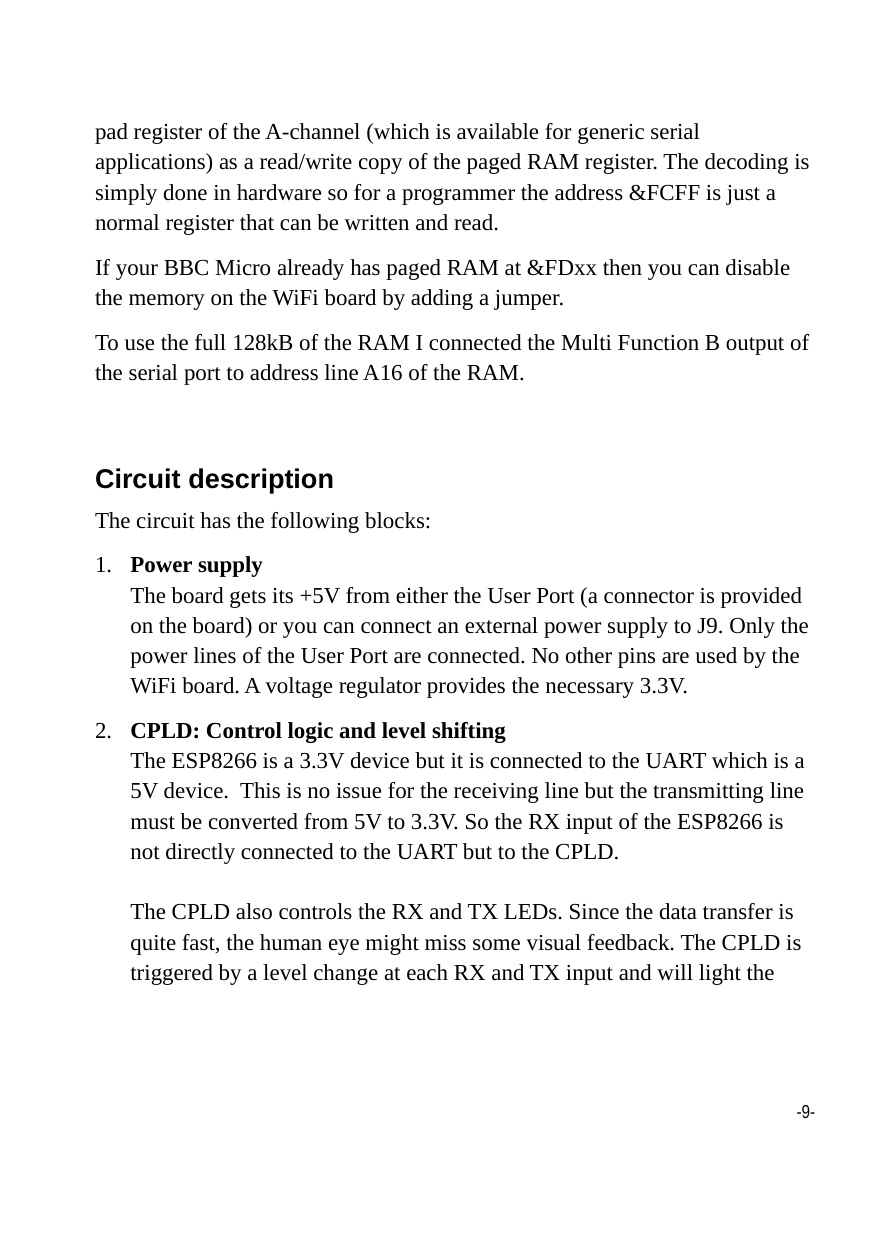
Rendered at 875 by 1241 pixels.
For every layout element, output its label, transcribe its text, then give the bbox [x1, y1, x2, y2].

text If your BBC Micro already has paged RAM at &FDxx then you can disable the memory on the WiFi board by adding a jumper. [95, 253, 815, 310]
list Power supply The board gets its +5V from either the User Port (a connector is provided on the board) or you can connect an external power supply to J9. Only the power lines of the User Port are connected. No other pins are used by the WiFi board. A voltage regulator provides the necessary 3.3V. [95, 551, 815, 699]
text pad register of the A-channel (which is available for generic serial applications) as a read/write copy of the paged RAM register. The decoding is simply done in hardware so for a programmer the address &FCFF is just a normal register that can be written and read. [95, 118, 815, 235]
text To use the full 128kB of the RAM I connected the Multi Function B output of the serial port to address line A16 of the RAM. [95, 328, 815, 385]
text The circuit has the following blocks: [95, 507, 815, 533]
subtitle Circuit description [95, 463, 815, 494]
list CPLD: Control logic and level shifting The ESP8266 is a 3.3V device but it is connected to the UART which is a 5V device. This is no issue for the receiving line but the transmitting line must be converted from 5V to 3.3V. So the RX input of the ESP8266 is not directly connected to the UART but to the CPLD. The CPLD also controls the RX and TX LEDs. Since the data transfer is quite fast, the human eye might miss some visual feedback. The CPLD is triggered by a level change at each RX and TX input and will light the [95, 717, 815, 985]
